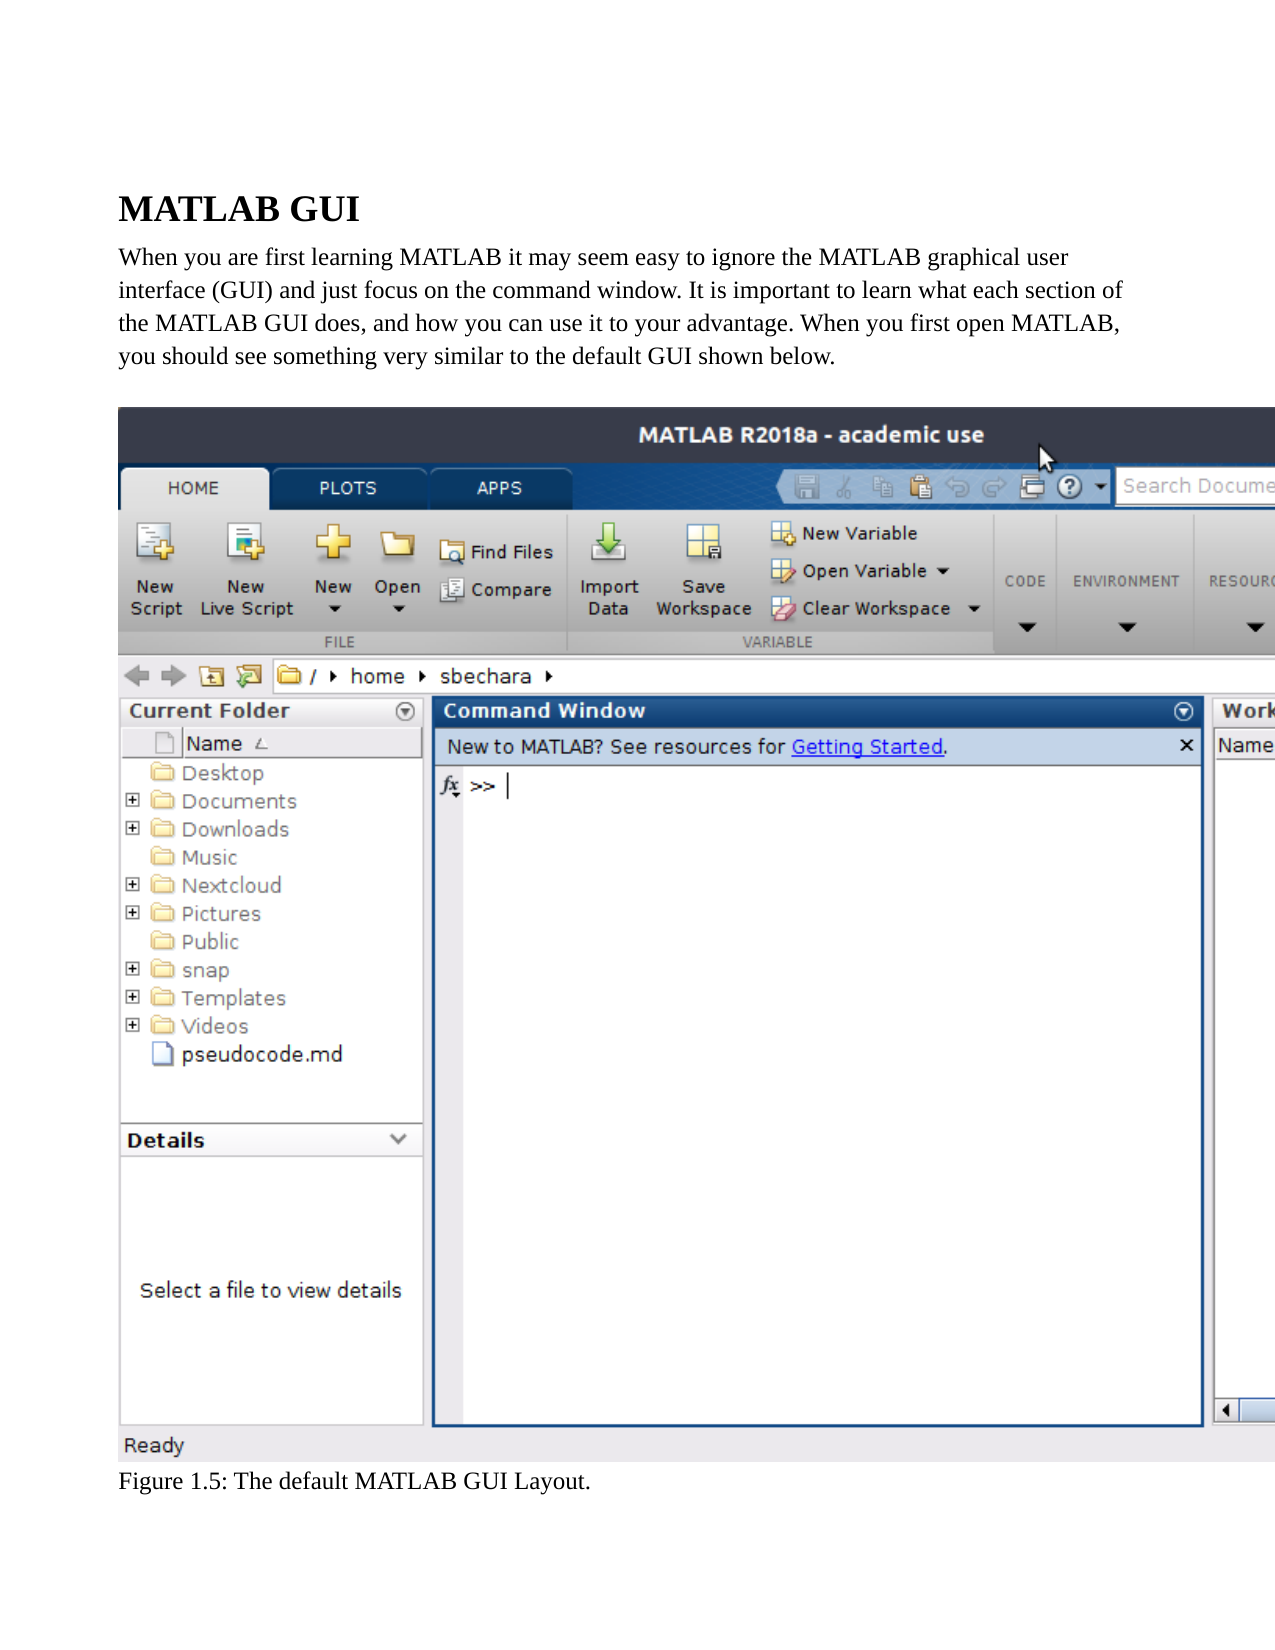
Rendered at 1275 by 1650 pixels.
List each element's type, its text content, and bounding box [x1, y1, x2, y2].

text When you are first learning MATLAB it may seem easy to ignore the MATLAB graphical user interface (GUI) and just focus on the command window. It is important to learn what each section of the MATLAB GUI does, and how you can use it to your advantage. When you first open MATLAB, you should see something very similar to the default GUI shown below. [118, 242, 1157, 370]
text Figure 1.5: The default MATLAB GUI Layout. [118, 1466, 1157, 1495]
picture [118, 407, 1275, 1462]
subtitle MATLAB GUI [118, 187, 1157, 230]
